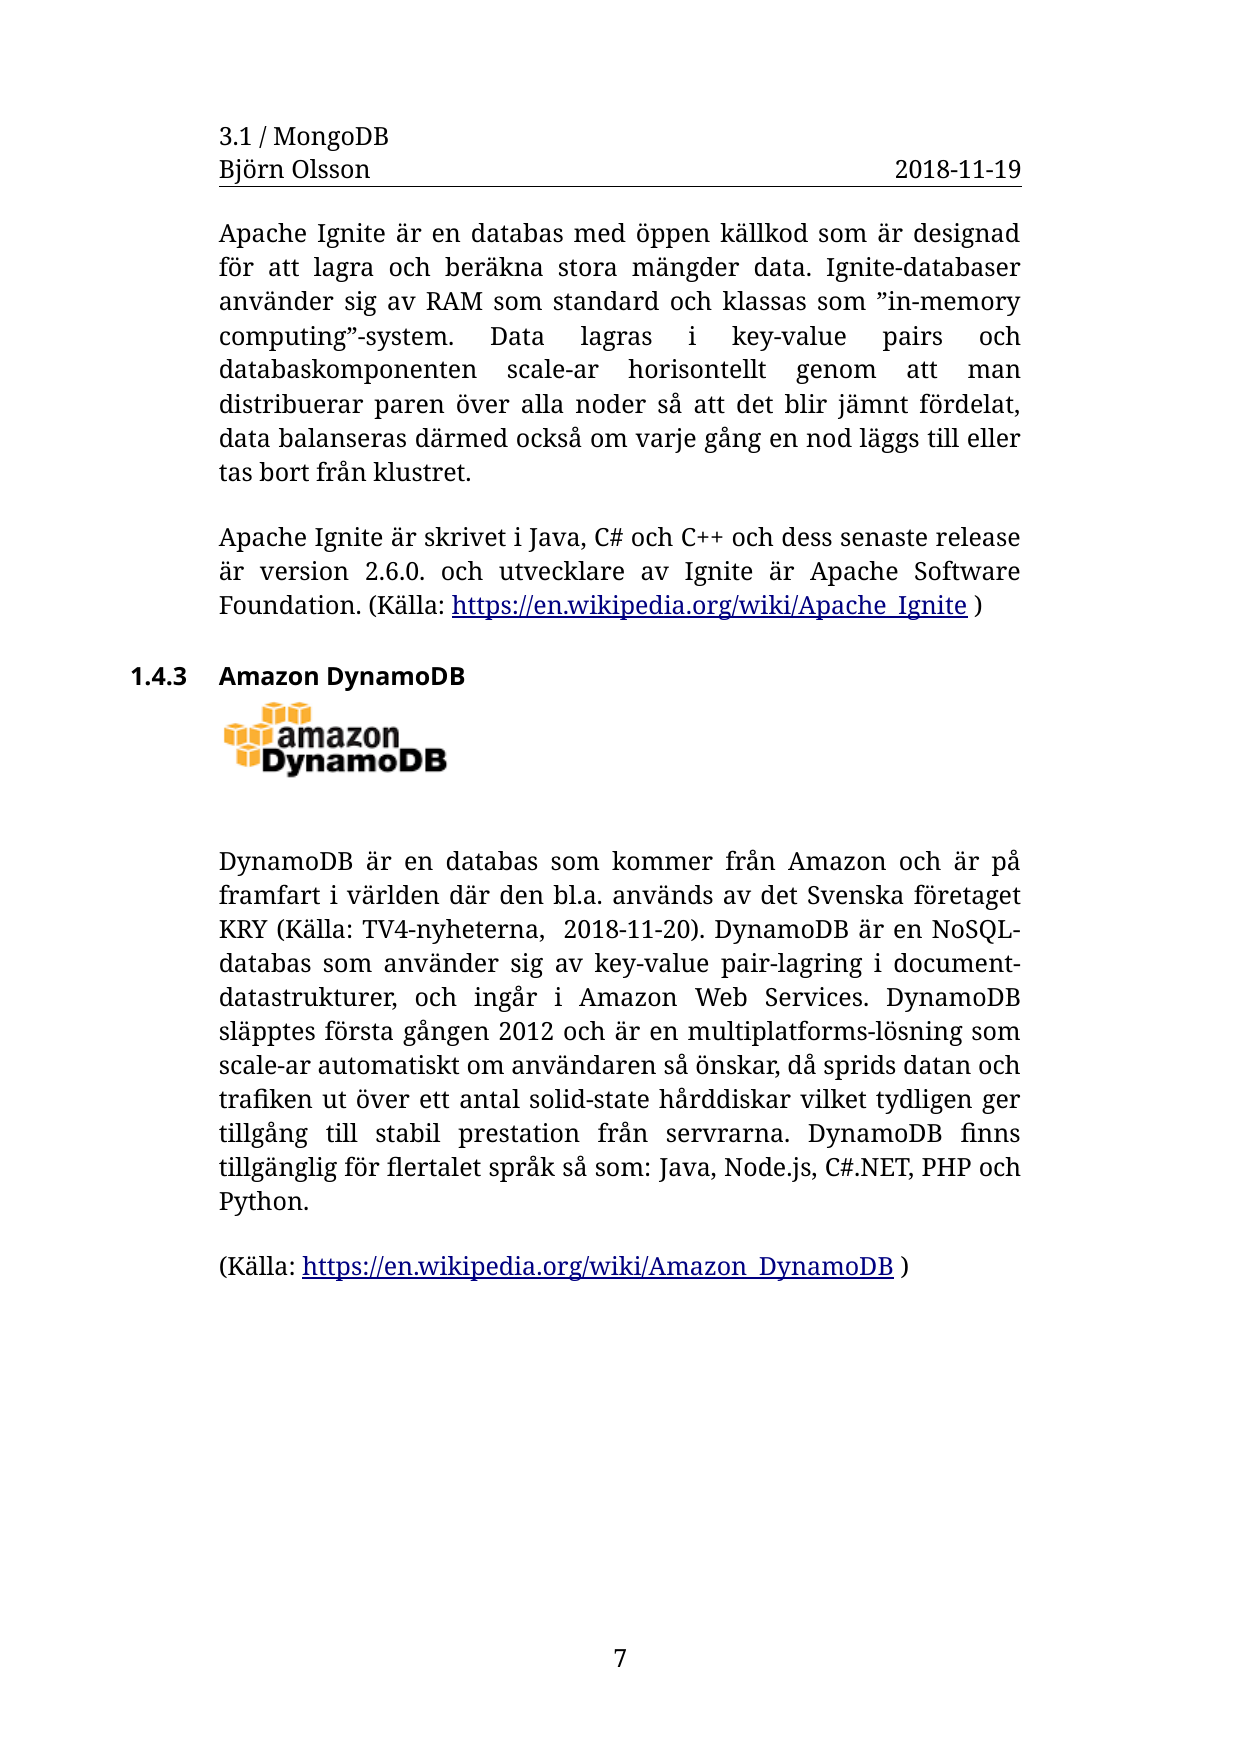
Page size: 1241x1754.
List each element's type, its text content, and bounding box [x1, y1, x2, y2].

text DynamoDB är en databas som kommer från Amazon och är på framfart i världen där den bl.a. används av det Svenska företaget KRY (Källa: TV4-nyheterna, 2018-11-20). DynamoDB är en NoSQL-databas som använder sig av key-value pair-lagring i document-datastrukturer, och ingår i Amazon Web Services. DynamoDB släpptes första gången 2012 och är en multiplatforms-lösning som scale-ar automatiskt om användaren så önskar, då sprids datan och trafiken ut över ett antal solid-state hårddiskar vilket tydligen ger tillgång till stabil prestation från servrarna. DynamoDB finns tillgänglig för flertalet språk så som: Java, Node.js, C#.NET, PHP och Python. [218, 843, 1022, 1218]
text (Källa: https://en.wikipedia.org/wiki/Amazon_DynamoDB ) [218, 1249, 1022, 1283]
text Apache Ignite är skrivet i Java, C# och C++ och dess senaste release är version 2.6.0. och utvecklare av Ignite är Apache Software Foundation. (Källa: https://en.wikipedia.org/wiki/Apache_Ignite ) [218, 519, 1022, 621]
text Apache Ignite är en databas med öppen källkod som är designad för att lagra och beräkna stora mängder data. Ignite-databaser använder sig av RAM som standard och klassas som ”in-memory computing”-system. Data lagras i key-value pairs och databaskomponenten scale-ar horisontellt genom att man distribuerar paren över alla noder så att det blir jämnt fördelat, data balanseras därmed också om varje gång en nod läggs till eller tas bort från klustret. [218, 216, 1022, 488]
picture [223, 701, 448, 779]
subtitle Amazon DynamoDB [130, 658, 1022, 693]
